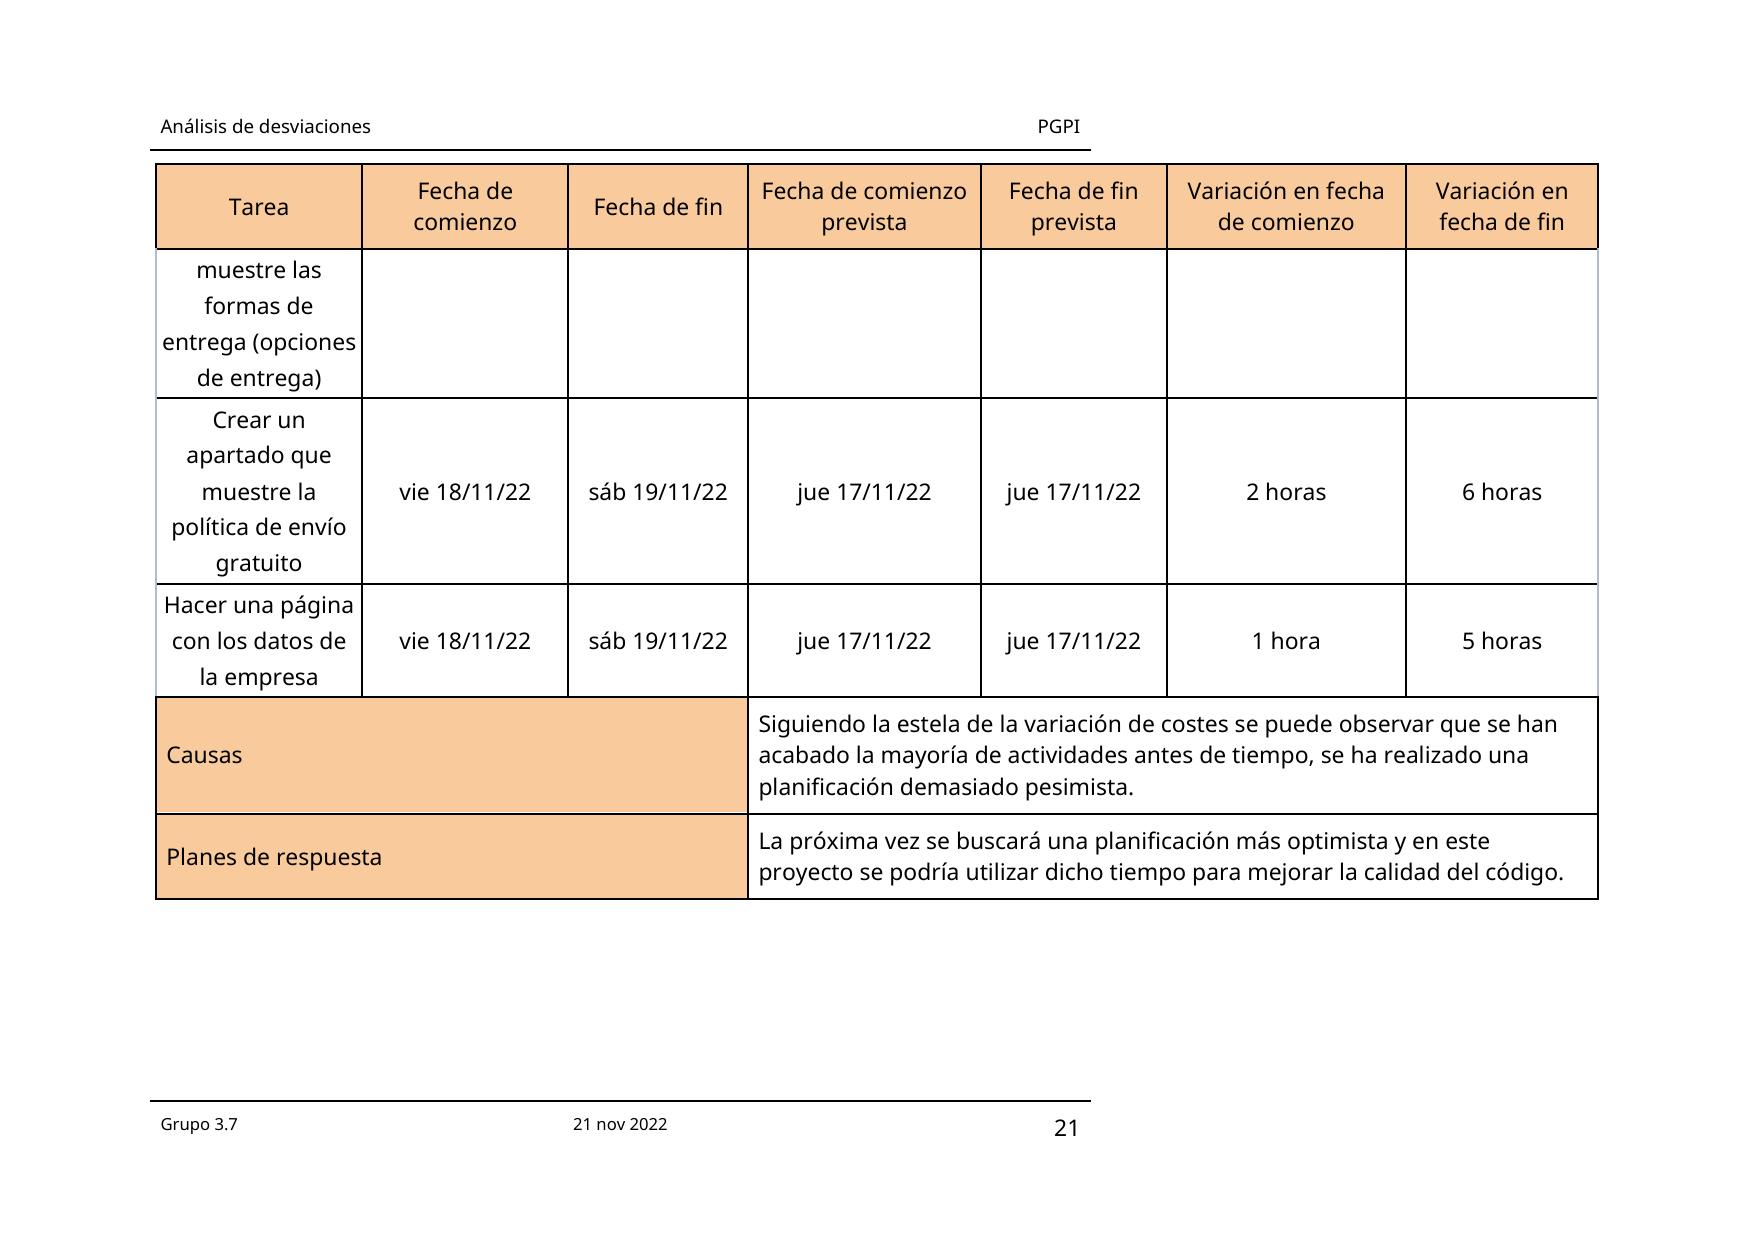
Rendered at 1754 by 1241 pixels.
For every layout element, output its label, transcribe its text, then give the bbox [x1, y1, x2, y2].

table_cell 2 horas [1168, 399, 1405, 583]
table_cell La próxima vez se buscará una planificación más optimista y en este proyecto se podría utilizar dicho tiempo para mejorar la calidad del código. [749, 815, 1597, 898]
table_header Tarea [157, 165, 361, 248]
table_cell 5 horas [1407, 585, 1597, 696]
table_cell [749, 250, 980, 397]
table_header Fecha de comienzo prevista [749, 165, 980, 248]
table_header Variación en fecha de comienzo [1168, 165, 1405, 248]
table_header Variación en fecha de fin [1407, 165, 1597, 248]
table_cell Planes de respuesta [157, 815, 747, 898]
table_cell [1407, 250, 1597, 397]
table_cell jue 17/11/22 [749, 585, 980, 696]
table_cell jue 17/11/22 [982, 585, 1166, 696]
table_cell Hacer una página con los datos de la empresa [157, 585, 361, 696]
table_cell [982, 250, 1166, 397]
table_cell [363, 250, 567, 397]
table_cell [1168, 250, 1405, 397]
table_cell 6 horas [1407, 399, 1597, 583]
table_cell Crear un apartado que muestre la política de envío gratuito [157, 399, 361, 583]
table_cell muestre las formas de entrega (opciones de entrega) [157, 250, 361, 397]
table_cell sáb 19/11/22 [569, 585, 747, 696]
table_cell 1 hora [1168, 585, 1405, 696]
table_header Fecha de comienzo [363, 165, 567, 248]
table_cell vie 18/11/22 [363, 399, 567, 583]
table_cell vie 18/11/22 [363, 585, 567, 696]
table_cell jue 17/11/22 [982, 399, 1166, 583]
table_cell [569, 250, 747, 397]
table_cell sáb 19/11/22 [569, 399, 747, 583]
table_header Fecha de fin [569, 165, 747, 248]
table_cell Causas [157, 698, 747, 812]
table_cell jue 17/11/22 [749, 399, 980, 583]
table_cell Siguiendo la estela de la variación de costes se puede observar que se han acabado la mayoría de actividades antes de tiempo, se ha realizado una planificación demasiado pesimista. [749, 698, 1597, 812]
table_header Fecha de fin prevista [982, 165, 1166, 248]
